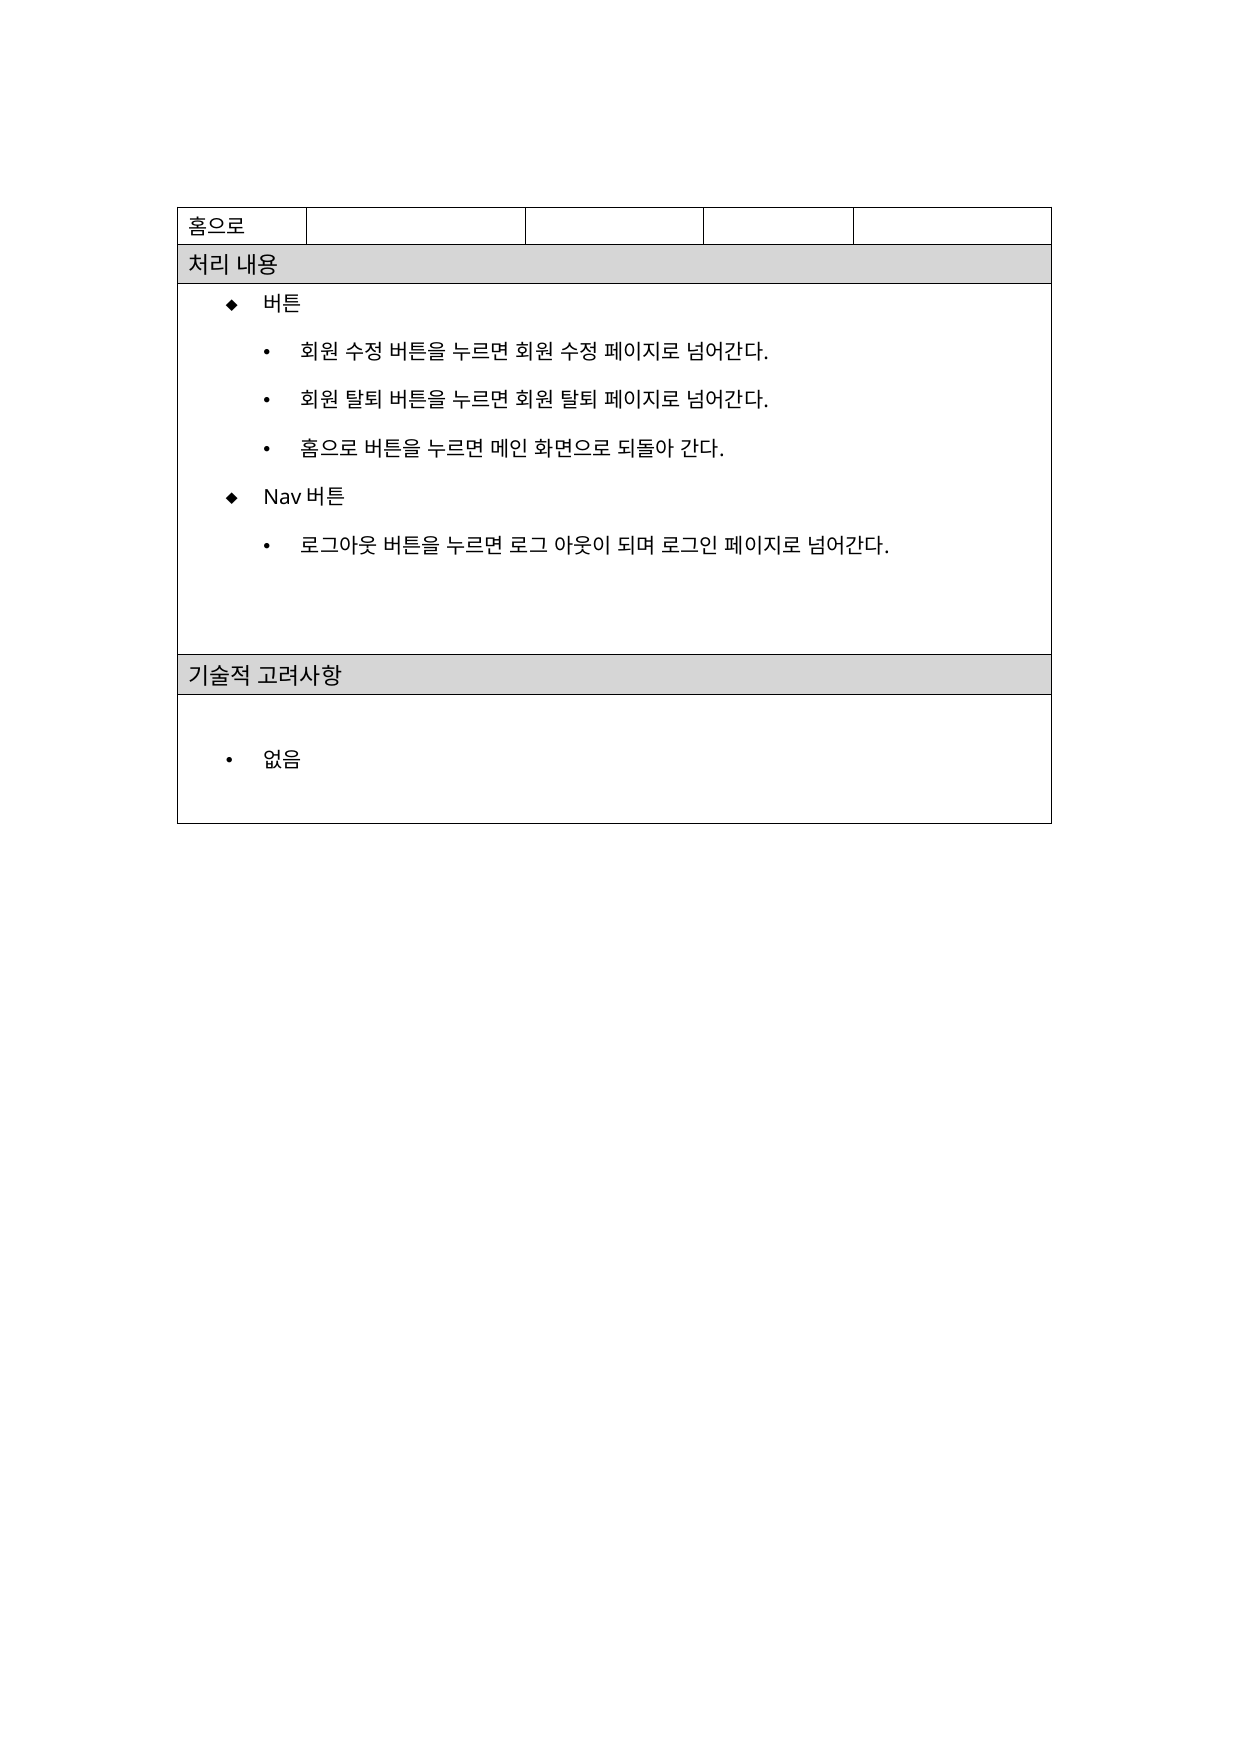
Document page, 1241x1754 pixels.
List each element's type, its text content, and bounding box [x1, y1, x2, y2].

table_cell 처리 내용 [178, 245, 1051, 283]
table_cell 홈으로 [178, 208, 306, 243]
table_cell 없음 [178, 695, 1051, 823]
table_cell [526, 208, 703, 243]
table_cell [704, 208, 853, 243]
table_cell 기술적 고려사항 [178, 655, 1051, 694]
table_cell 버튼 회원 수정 버튼을 누르면 회원 수정 페이지로 넘어간다. 회원 탈퇴 버튼을 누르면 회원 탈퇴 페이지로 넘어간다. 홈으로 버튼을 누르면 메인 화면으로 되돌아 간다. Nav 버튼 로그아웃 버튼을 누르면 로그 아웃이 되며 로그인 페이지로 넘어간다. [178, 284, 1051, 654]
table_cell [307, 208, 525, 243]
table_cell [854, 208, 1051, 243]
